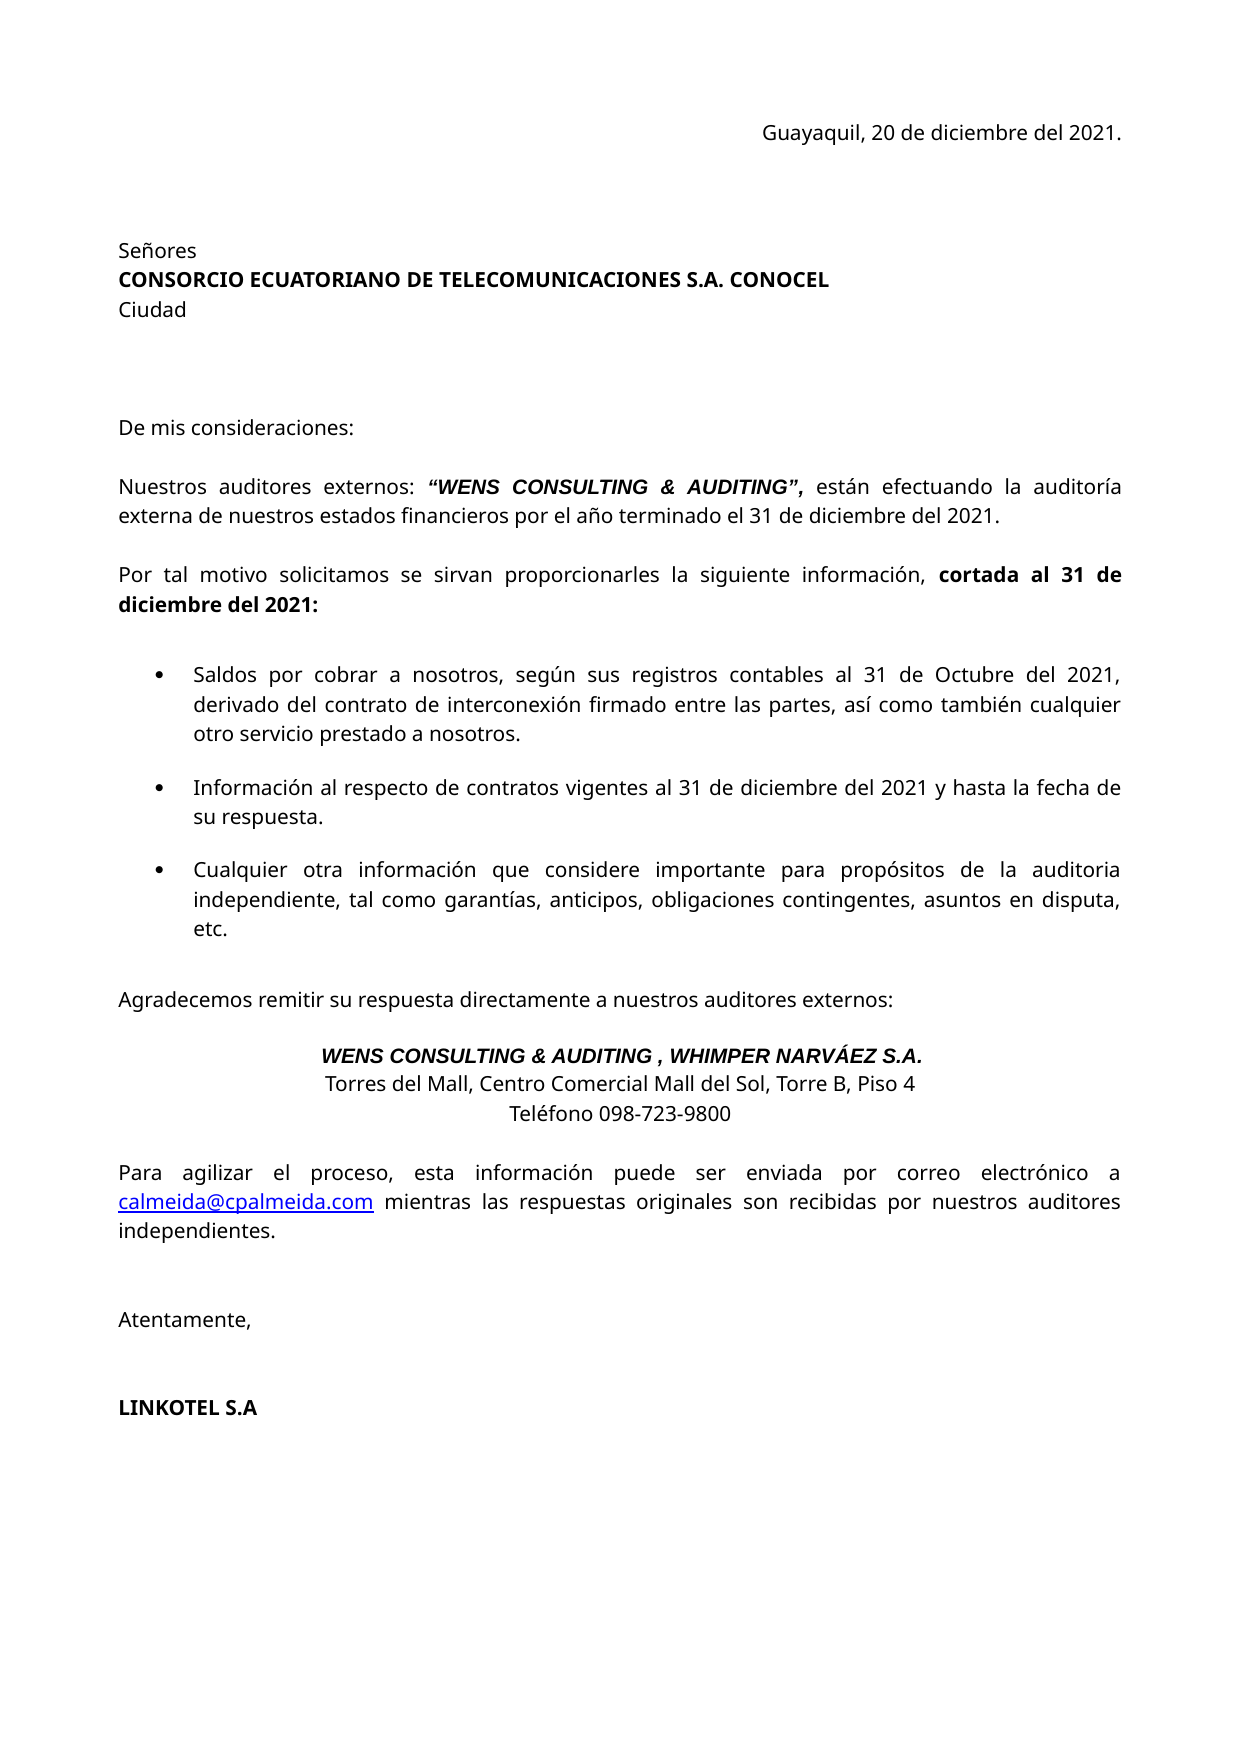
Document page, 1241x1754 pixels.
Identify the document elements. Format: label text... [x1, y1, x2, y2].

text De mis consideraciones: [118, 413, 1122, 441]
text Agradecemos remitir su respuesta directamente a nuestros auditores externos: [118, 985, 1122, 1014]
list Cualquier otra información que considere importante para propósitos de la auditoria independiente, tal como garantías, anticipos, obligaciones contingentes, asuntos en disputa, etc. [156, 856, 1122, 943]
text LINKOTEL S.A [118, 1393, 1122, 1422]
text CONSORCIO ECUATORIANO DE TELECOMUNICACIONES S.A. CONOCEL [118, 266, 1122, 294]
list Información al respecto de contratos vigentes al 31 de diciembre del 2021 y hasta la fecha de su respuesta. [156, 773, 1122, 831]
list Saldos por cobrar a nosotros, según sus registros contables al 31 de Octubre del 2021, derivado del contrato de interconexión firmado entre las partes, así como también cualquier otro servicio prestado a nosotros. [156, 661, 1122, 748]
text Torres del Mall, Centro Comercial Mall del Sol, Torre B, Piso 4 [118, 1069, 1122, 1098]
text Atentamente, [118, 1305, 1122, 1333]
text Teléfono 098-723-9800 [118, 1099, 1122, 1127]
text Por tal motivo solicitamos se sirvan proporcionarles la siguiente información, cortada al 31 de diciembre del 2021: [118, 560, 1122, 618]
text Para agilizar el proceso, esta información puede ser enviada por correo electrónico a calmeida@cpalmeida.com mientras las respuestas originales son recibidas por nuestros auditores independientes. [118, 1158, 1122, 1245]
text WENS CONSULTING & AUDITING , WHIMPER NARVÁEZ S.A. [118, 1044, 1122, 1068]
text Nuestros auditores externos: “WENS CONSULTING & AUDITING”, están efectuando la auditoría externa de nuestros estados financieros por el año terminado el 31 de diciembre del 2021. [118, 472, 1122, 530]
text Guayaquil, 20 de diciembre del 2021. [153, 118, 1122, 147]
text Ciudad [118, 295, 1122, 323]
text Señores [118, 236, 1122, 264]
